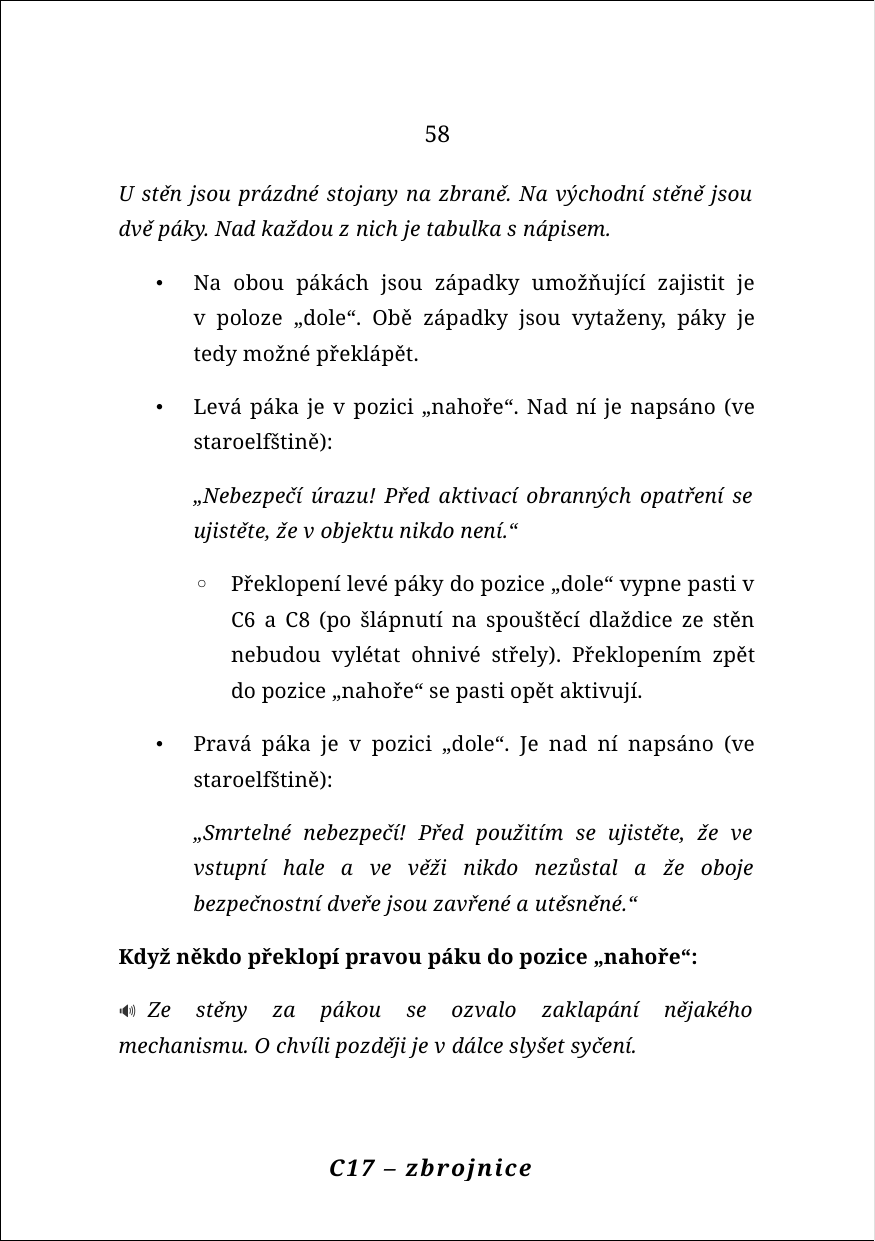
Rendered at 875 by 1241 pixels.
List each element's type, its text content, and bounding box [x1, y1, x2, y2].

list „Nebezpečí úrazu! Před aktivací obranných opatření se ujistěte, že v⁠ objektu nikdo není.“ [156, 481, 756, 545]
list „Smrtelné nebezpečí! Před použitím se ujistěte, že ve vstupní hale a⁠ ve věži nikdo nezůstal a⁠ že oboje bezpečnostní dveře jsou zavřené a⁠ utěsněné.“ [156, 818, 756, 917]
list Levá páka je v⁠ pozici „nahoře“. Nad ní je napsáno (ve staroelfštině): [156, 392, 756, 456]
list Pravá páka je v⁠ pozici „dole“. Je nad ní napsáno (ve staroelfštině): [156, 729, 756, 793]
text Když někdo překlopí pravou páku do pozice „nahoře“: [118, 942, 756, 971]
list Na obou pákách jsou západky umožňující zajistit je v⁠ poloze „dole“. Obě západky jsou vytaženy, páky je tedy možné překlápět. [156, 268, 756, 367]
text U⁠ stěn jsou prázdné stojany na zbraně. Na východní stěně jsou dvě páky. Nad každou z⁠ nich je tabulka s⁠ nápisem. [118, 179, 756, 243]
text 🔊 Ze stěny za pákou se ozvalo zaklapání nějakého mechanismu. O⁠ chvíli později je v⁠ dálce slyšet syčení. [118, 996, 756, 1059]
list Překlopení levé páky do pozice „dole“ vypne pasti v⁠ C6 a⁠ C8 (po šlápnutí na spouštěcí dlaždice ze stěn nebudou vylétat ohnivé střely). Překlopením zpět do pozice „nahoře“ se pasti opět aktivují. [193, 569, 756, 704]
